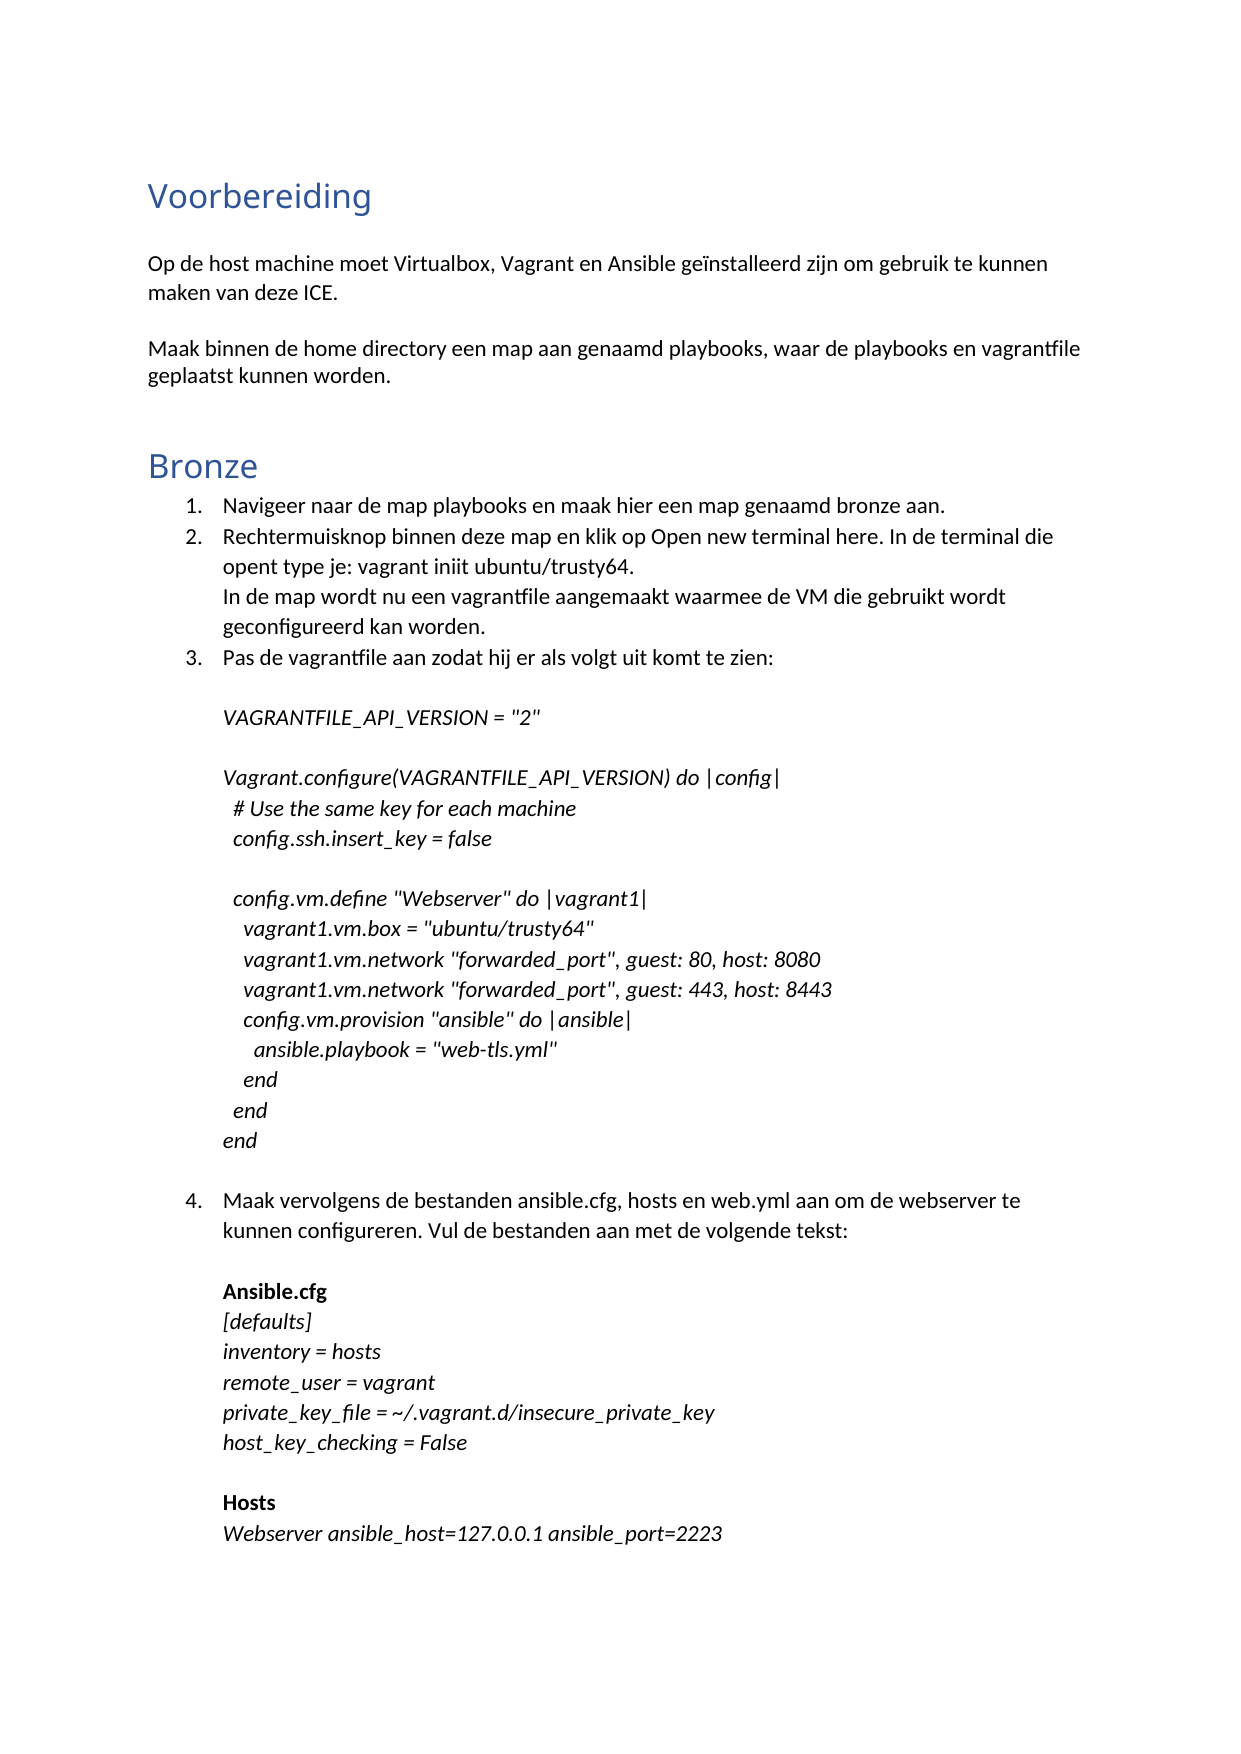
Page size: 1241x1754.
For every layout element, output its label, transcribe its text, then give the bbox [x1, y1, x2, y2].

list VAGRANTFILE_API_VERSION = "2" [185, 703, 1093, 731]
list Navigeer naar de map playbooks en maak hier een map genaamd bronze aan. [185, 492, 1093, 520]
list vagrant1.vm.network "forwarded_port", guest: 443, host: 8443 [185, 975, 1093, 1003]
list host_key_checking = False [223, 1428, 1093, 1456]
list vagrant1.vm.box = "ubuntu/trusty64" [185, 914, 1093, 943]
list end [185, 1066, 1093, 1094]
list end [185, 1126, 1093, 1154]
list Pas de vagrantfile aan zodat hij er als volgt uit komt te zien: [185, 643, 1093, 671]
list config.ssh.insert_key = false [185, 824, 1093, 852]
list end [185, 1096, 1093, 1124]
text Maak binnen de home directory een map aan genaamd playbooks, waar de playbooks en vagrantfile geplaatst kunnen worden. [148, 334, 1093, 390]
list remote_user = vagrant [223, 1368, 1093, 1396]
list Webserver ansible_host=127.0.0.1 ansible_port=2223 [223, 1519, 1093, 1547]
list # Use the same key for each machine [185, 794, 1093, 822]
list Maak vervolgens de bestanden ansible.cfg, hosts en web.yml aan om de webserver te kunnen configureren. Vul de bestanden aan met de volgende tekst: [185, 1186, 1093, 1245]
list Ansible.cfg [223, 1277, 1093, 1305]
list config.vm.define "Webserver" do |vagrant1| [185, 884, 1093, 912]
list config.vm.provision "ansible" do |ansible| [185, 1005, 1093, 1033]
list ansible.playbook = "web-tls.yml" [185, 1035, 1093, 1063]
list Hosts [223, 1488, 1093, 1517]
list private_key_file = ~/.vagrant.d/insecure_private_key [223, 1398, 1093, 1426]
text Op de host machine moet Virtualbox, Vagrant en Ansible geïnstalleerd zijn om gebruik te kunnen maken van deze ICE. [148, 249, 1093, 306]
list Rechtermuisknop binnen deze map en klik op Open new terminal here. In de terminal die opent type je: vagrant iniit ubuntu/trusty64. [185, 522, 1093, 580]
list In de map wordt nu een vagrantfile aangemaakt waarmee de VM die gebruikt wordt geconfigureerd kan worden. [223, 582, 1093, 641]
subtitle Voorbereiding [148, 173, 1093, 218]
list vagrant1.vm.network "forwarded_port", guest: 80, host: 8080 [185, 945, 1093, 973]
list inventory = hosts [223, 1337, 1093, 1366]
subtitle Bronze [148, 443, 1093, 488]
list [defaults] [223, 1307, 1093, 1335]
list Vagrant.configure(VAGRANTFILE_API_VERSION) do |config| [185, 763, 1093, 792]
